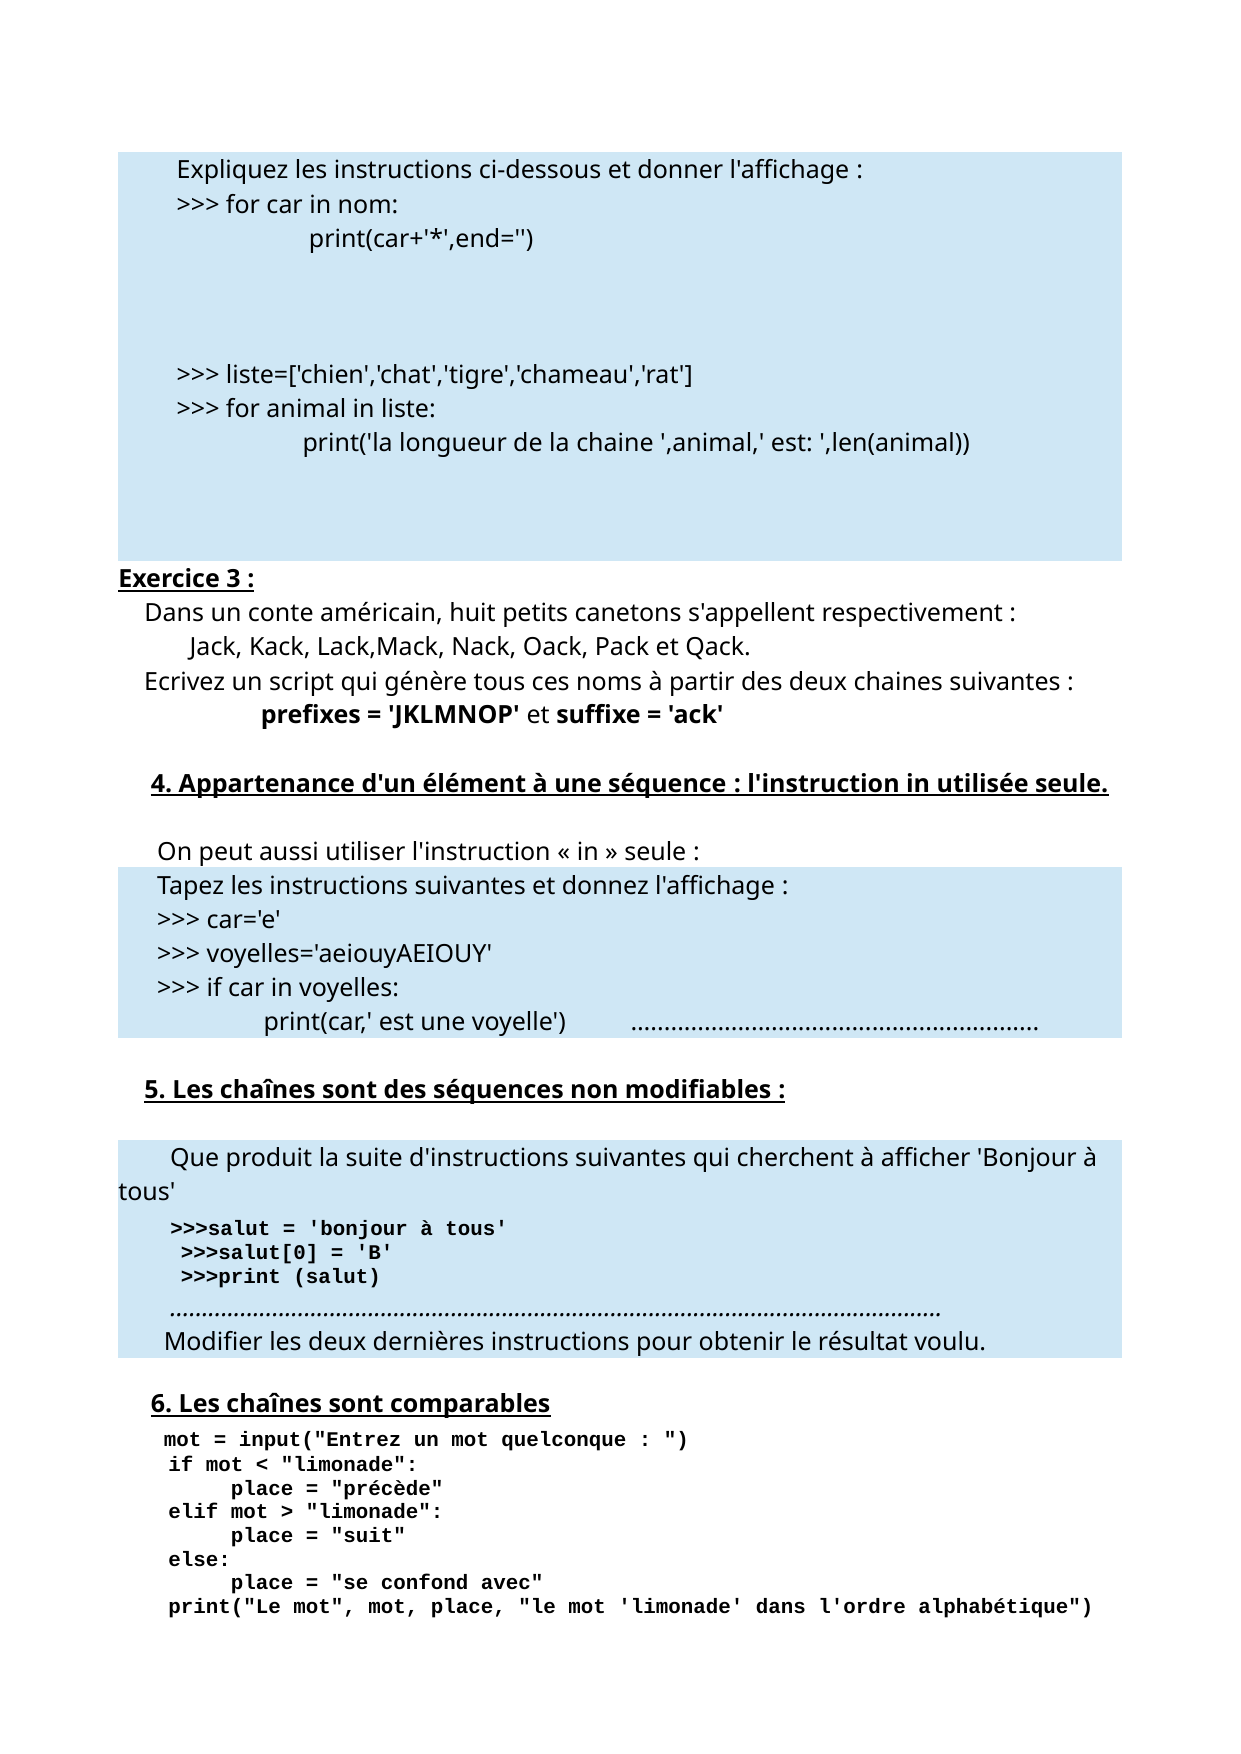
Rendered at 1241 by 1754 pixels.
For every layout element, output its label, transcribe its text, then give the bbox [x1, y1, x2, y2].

text >>>salut[0] = 'B' [118, 1242, 1122, 1266]
text Ecrivez un script qui génère tous ces noms à partir des deux chaines suivantes : [118, 663, 1122, 697]
text …...................................................................................................................... [118, 1289, 1122, 1323]
text place = "suit" [118, 1525, 1122, 1549]
text Jack, Kack, Lack,Mack, Nack, Oack, Pack et Qack. [118, 629, 1122, 663]
text elif mot > "limonade": [118, 1501, 1122, 1525]
text Expliquez les instructions ci-dessous et donner l'affichage : [118, 152, 1122, 186]
text prefixes = 'JKLMNOP' et suffixe = 'ack' [118, 697, 1122, 731]
text print(car+'*',end='') [118, 220, 1122, 254]
text Tapez les instructions suivantes et donnez l'affichage : [118, 867, 1122, 902]
text Exercice 3 : [118, 561, 1122, 595]
text >>> for car in nom: [118, 186, 1122, 220]
text mot = input("Entrez un mot quelconque : ") [118, 1420, 1122, 1454]
text >>> if car in voyelles: [118, 970, 1122, 1004]
text 5. Les chaînes sont des séquences non modifiables : [118, 1072, 1122, 1106]
text Que produit la suite d'instructions suivantes qui cherchent à afficher 'Bonjour à tous' [118, 1140, 1122, 1208]
text place = "se confond avec" [118, 1572, 1122, 1596]
text print("Le mot", mot, place, "le mot 'limonade' dans l'ordre alphabétique") [118, 1596, 1122, 1620]
text >>>salut = 'bonjour à tous' [118, 1208, 1122, 1242]
text >>>print (salut) [118, 1266, 1122, 1289]
text 4. Appartenance d'un élément à une séquence : l'instruction in utilisée seule. [118, 765, 1122, 799]
text print('la longueur de la chaine ',animal,' est: ',len(animal)) [118, 425, 1122, 459]
text else: [118, 1549, 1122, 1572]
text >>> voyelles='aeiouyAEIOUY' [118, 936, 1122, 970]
text print(car,' est une voyelle') ….......................................................... [118, 1004, 1122, 1038]
text Modifier les deux dernières instructions pour obtenir le résultat voulu. [118, 1323, 1122, 1358]
text if mot < "limonade": [118, 1454, 1122, 1478]
text Dans un conte américain, huit petits canetons s'appellent respectivement : [118, 595, 1122, 629]
text place = "précède" [118, 1478, 1122, 1501]
text On peut aussi utiliser l'instruction « in » seule : [118, 833, 1122, 867]
text >>> car='e' [118, 902, 1122, 936]
text >>> for animal in liste: [118, 391, 1122, 425]
text >>> liste=['chien','chat','tigre','chameau','rat'] [118, 357, 1122, 391]
text 6. Les chaînes sont comparables [118, 1386, 1122, 1420]
